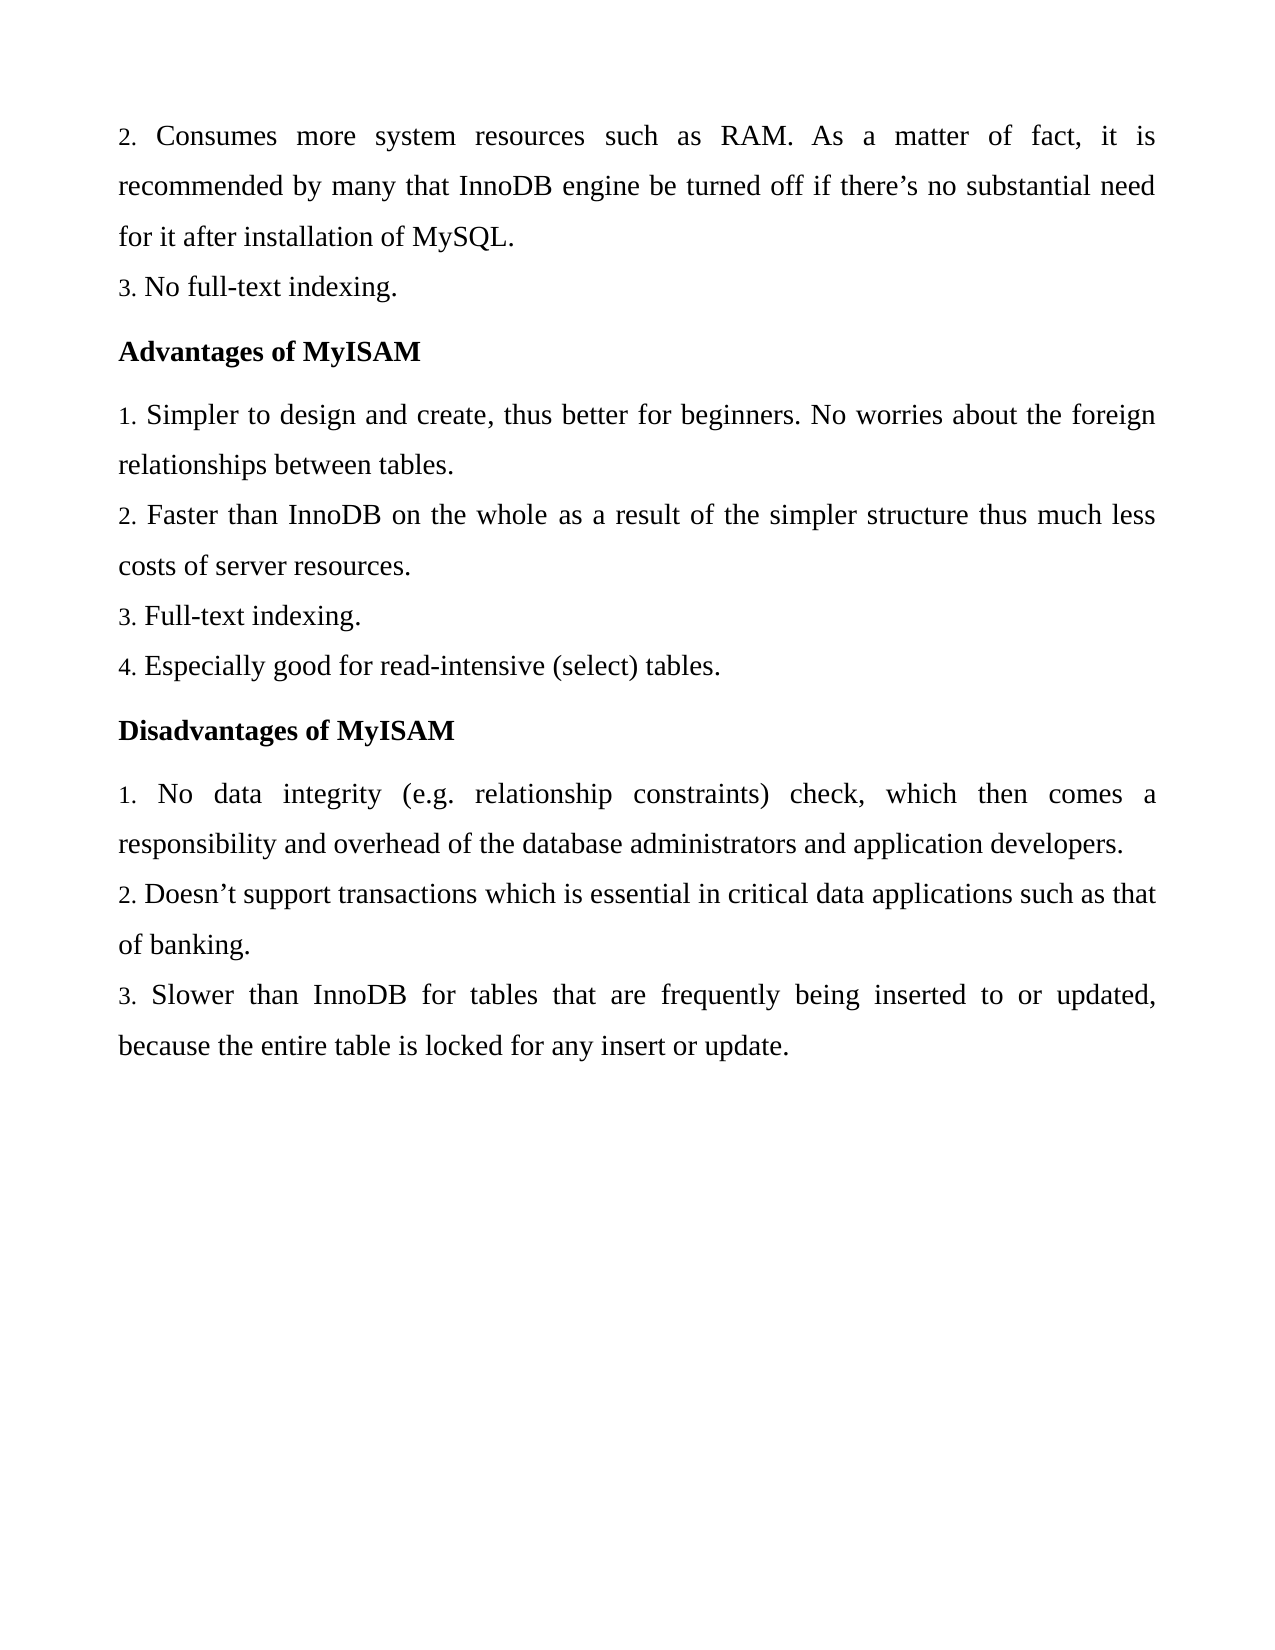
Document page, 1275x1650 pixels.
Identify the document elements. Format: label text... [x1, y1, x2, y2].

list Simpler to design and create, thus better for beginners. No worries about the foreign relationships between tables. [118, 397, 1157, 481]
list No full-text indexing. [118, 269, 1157, 303]
subtitle Disadvantages of MyISAM [118, 713, 1157, 747]
list Consumes more system resources such as RAM. As a matter of fact, it is recommended by many that InnoDB engine be turned off if there’s no substantial need for it after installation of MySQL. [118, 118, 1157, 252]
list Full-text indexing. [118, 598, 1157, 632]
list Doesn’t support transactions which is essential in critical data applications such as that of banking. [118, 877, 1157, 961]
list Slower than InnoDB for tables that are frequently being inserted to or updated, because the entire table is locked for any insert or update. [118, 977, 1157, 1061]
list Faster than InnoDB on the whole as a result of the simpler structure thus much less costs of server resources. [118, 497, 1157, 581]
list Especially good for read-intensive (select) tables. [118, 648, 1157, 682]
subtitle Advantages of MyISAM [118, 334, 1157, 367]
list No data integrity (e.g. relationship constraints) check, which then comes a responsibility and overhead of the database administrators and application developers. [118, 776, 1157, 860]
